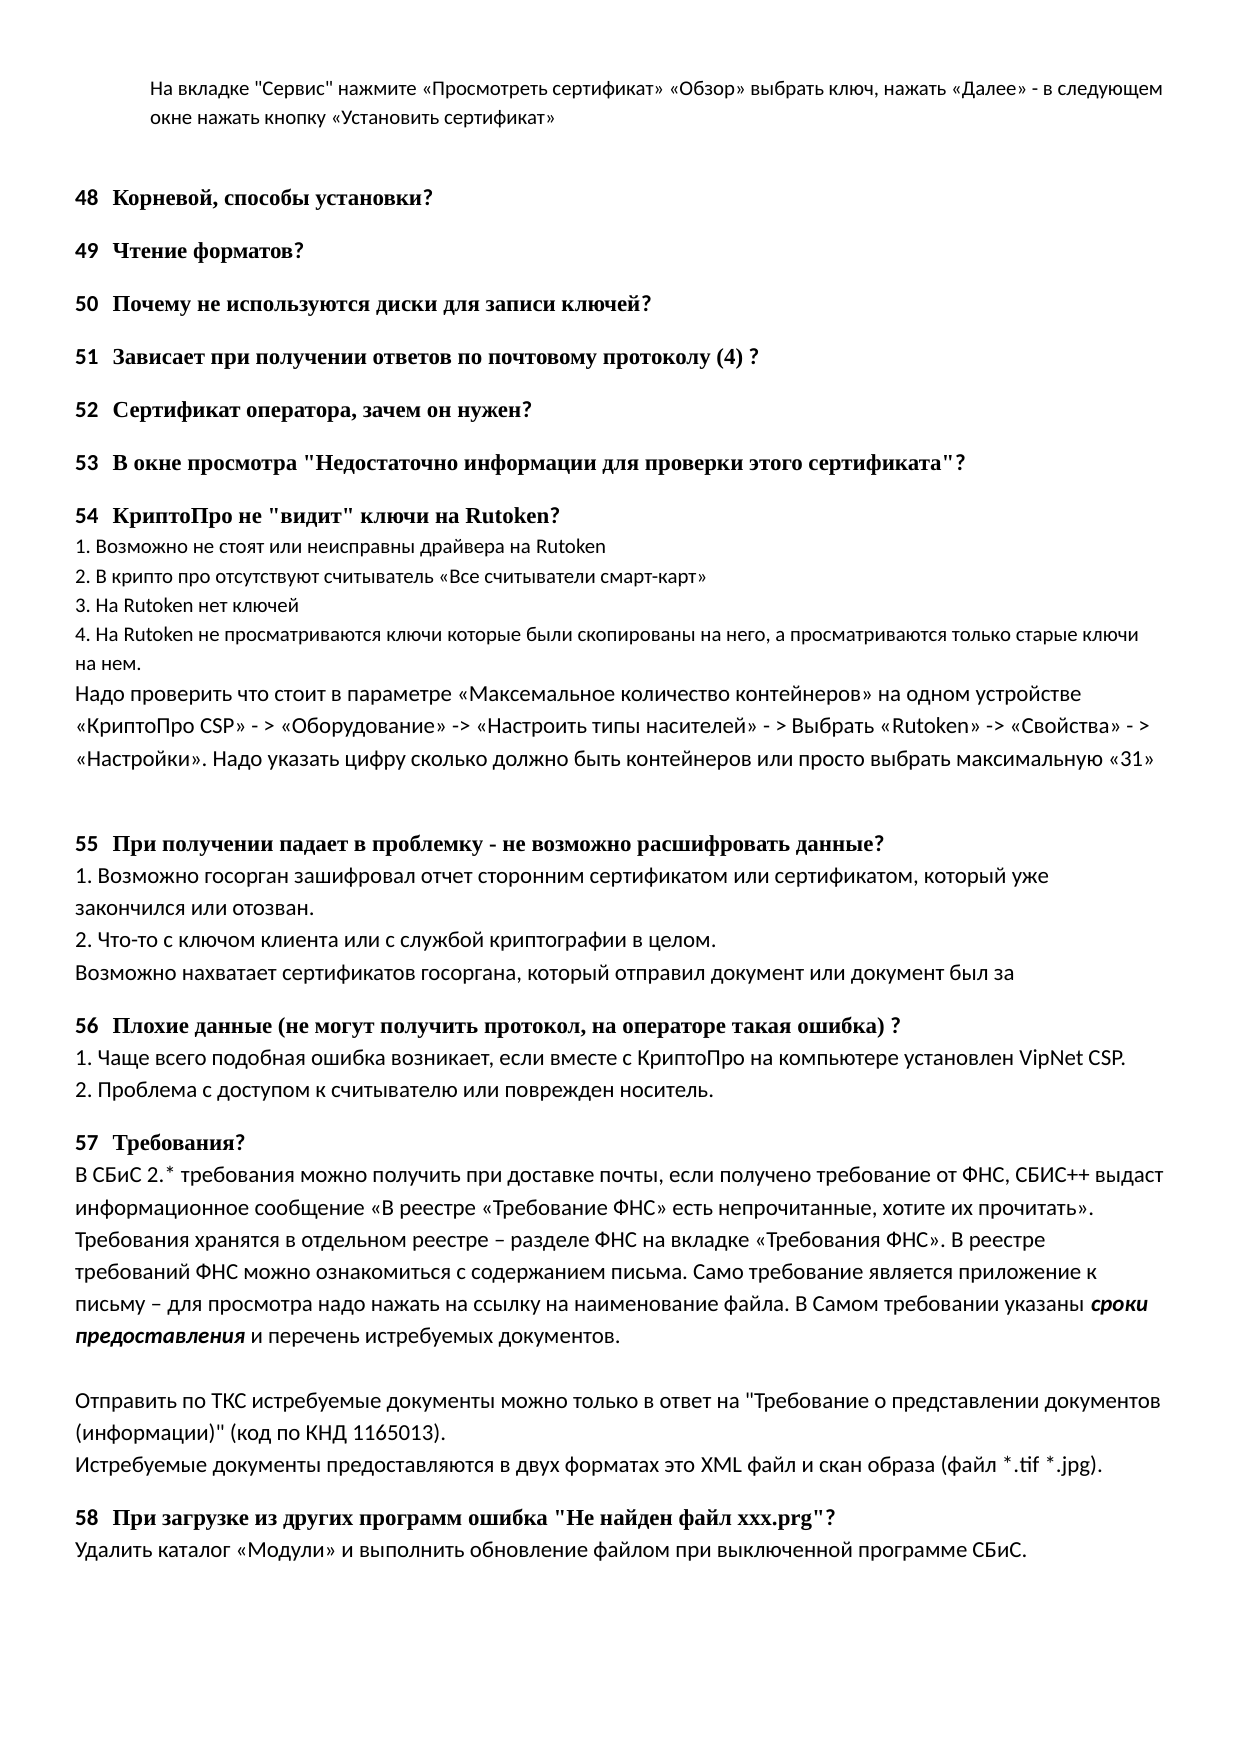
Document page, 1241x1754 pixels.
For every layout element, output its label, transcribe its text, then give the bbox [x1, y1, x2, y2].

text «КриптоПро CSP» - > «Оборудование» -> «Настроить типы насителей» - > Выбрать «Rutoken» -> «Свойства» - > «Настройки». Надо указать цифру сколько должно быть контейнеров или просто выбрать максимальную «31» [75, 712, 1165, 772]
text В СБиС 2.* требования можно получить при доставке почты, если получено требование от ФНС, СБИС++ выдаст информационное сообщение «В реестре «Требование ФНС» есть непрочитанные, хотите их прочитать». Требования хранятся в отдельном реестре – разделе ФНС на вкладке «Требования ФНС». В реестре требований ФНС можно ознакомиться с содержанием письма. Само требование является приложение к письму – для просмотра надо нажать на ссылку на наименование файла. В Самом требовании указаны сроки предоставления и перечень истребуемых документов. [75, 1160, 1165, 1349]
subtitle В окне просмотра "Недостаточно информации для проверки этого сертификата"? [75, 448, 1165, 476]
subtitle Зависает при получении ответов по почтовому протоколу (4) ? [75, 342, 1165, 370]
subtitle Требования? [75, 1128, 1165, 1156]
text 1. Возможно не стоят или неисправны драйвера на Rutoken [75, 534, 1165, 559]
text 2. В крипто про отсутствуют считыватель «Все считыватели смарт-карт» [75, 563, 1165, 588]
subtitle Сертификат оператора, зачем он нужен? [75, 395, 1165, 423]
text Возможно нахватает сертификатов госоргана, который отправил документ или документ был за [75, 958, 1165, 986]
subtitle Почему не используются диски для записи ключей? [75, 289, 1165, 317]
text 2. Проблема с доступом к считывателю или поврежден носитель. [75, 1075, 1165, 1103]
subtitle Чтение форматов? [75, 236, 1165, 264]
text 1. Чаще всего подобная ошибка возникает, если вместе с КриптоПро на компьютере установлен VipNet CSP. [75, 1043, 1165, 1071]
subtitle Плохие данные (не могут получить протокол, на операторе такая ошибка) ? [75, 1011, 1165, 1039]
subtitle КриптоПро не "видит" ключи на Rutoken? [75, 501, 1165, 529]
text Отправить по ТКС истребуемые документы можно только в ответ на "Требование о представлении документов (информации)" (код по КНД 1165013). [75, 1386, 1165, 1446]
subtitle При загрузке из других программ ошибка "Не найден файл ххх.prg"? [75, 1503, 1165, 1531]
text 4. На Rutoken не просматриваются ключи которые были скопированы на него, а просматриваются только старые ключи на нем. [75, 621, 1165, 676]
text На вкладке "Сервис" нажмите «Просмотреть сертификат» «Обзор» выбрать ключ, нажать «Далее» - в следующем окне нажать кнопку «Установить сертификат» [150, 75, 1165, 129]
text 2. Что-то с ключом клиента или с службой криптографии в целом. [75, 926, 1165, 954]
text Истребуемые документы предоставляются в двух форматах это XML файл и скан образа (файл *.tif *.jpg). [75, 1450, 1165, 1478]
subtitle Корневой, способы установки? [75, 183, 1165, 211]
text Надо проверить что стоит в параметре «Максемальное количество контейнеров» на одном устройстве [75, 679, 1165, 707]
text Удалить каталог «Модули» и выполнить обновление файлом при выключенной программе СБиС. [75, 1535, 1165, 1563]
text 3. На Rutoken нет ключей [75, 592, 1165, 617]
subtitle При получении падает в проблемку - не возможно расшифровать данные? [75, 829, 1165, 857]
text 1. Возможно госорган зашифровал отчет сторонним сертификатом или сертификатом, который уже закончился или отозван. [75, 861, 1165, 921]
